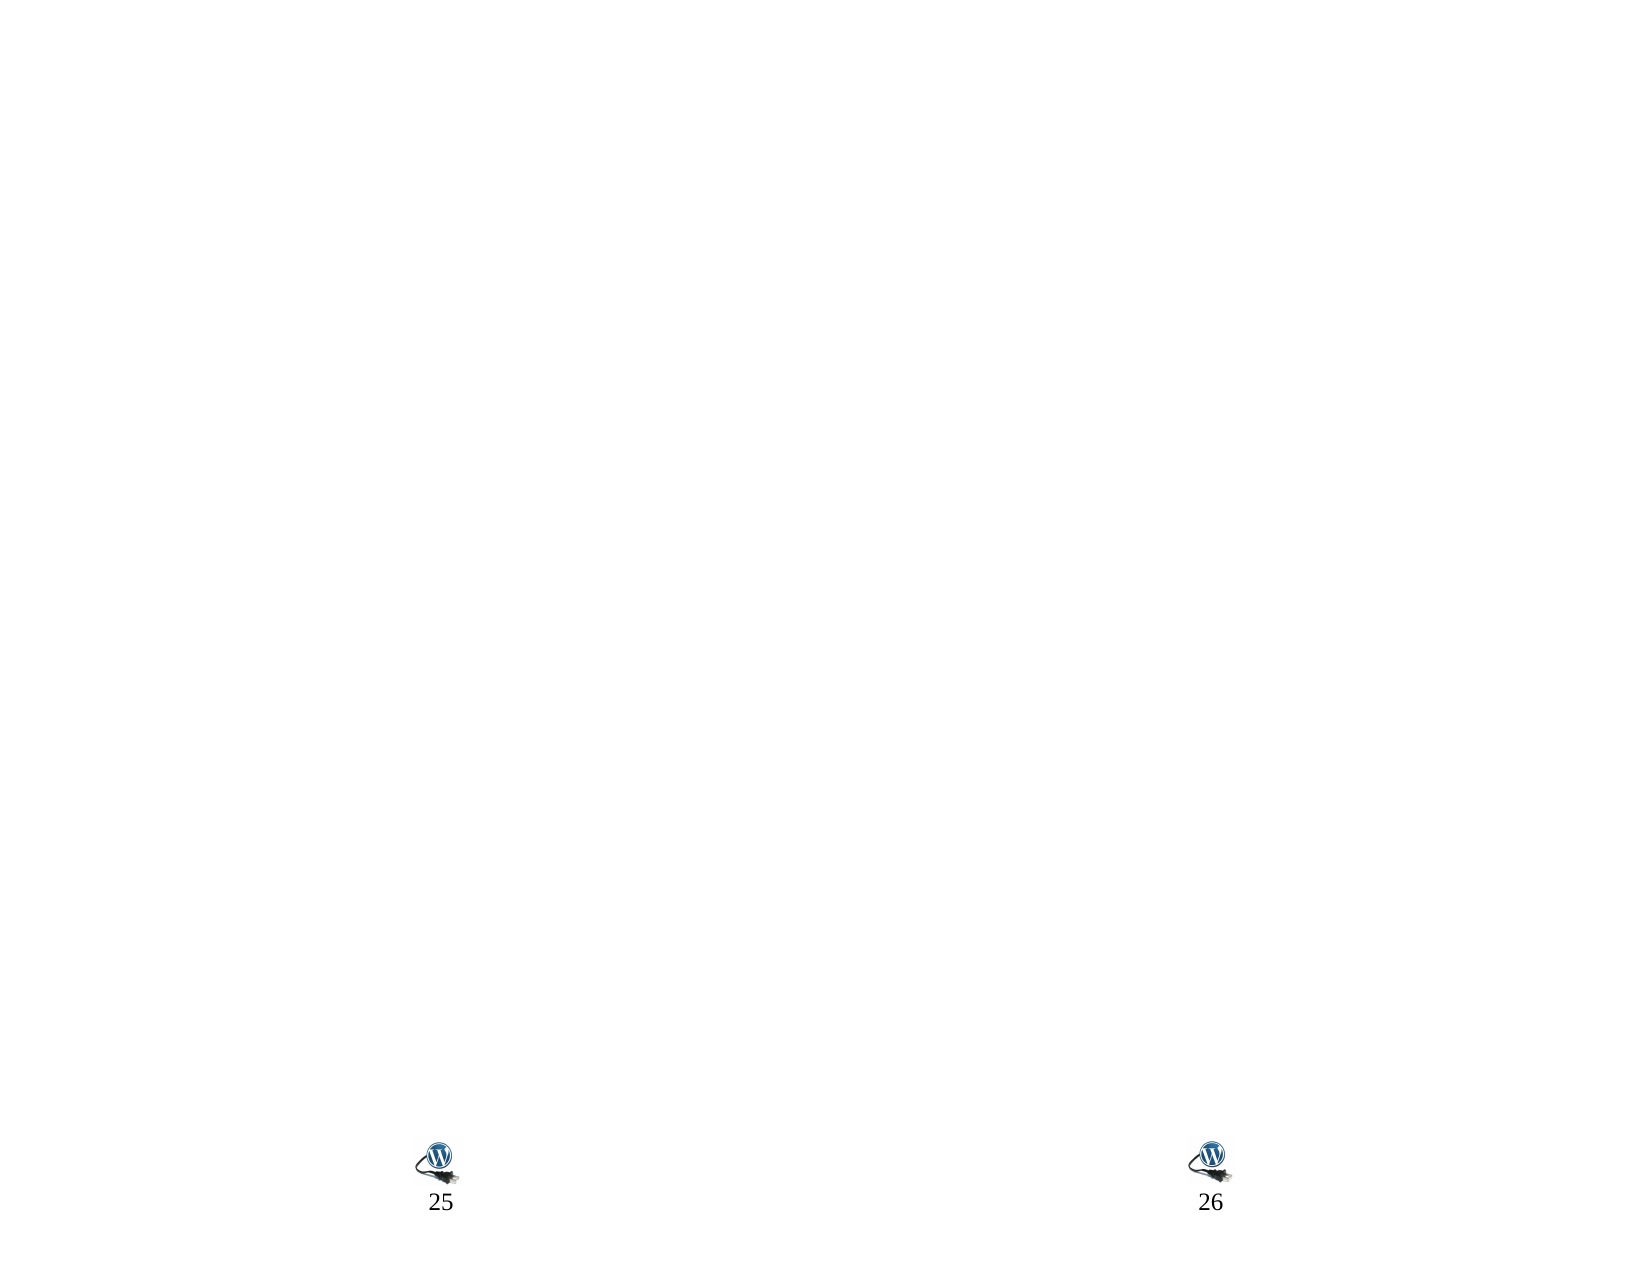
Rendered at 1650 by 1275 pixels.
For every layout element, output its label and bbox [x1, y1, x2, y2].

picture [413, 1136, 464, 1186]
picture [1186, 1135, 1237, 1184]
